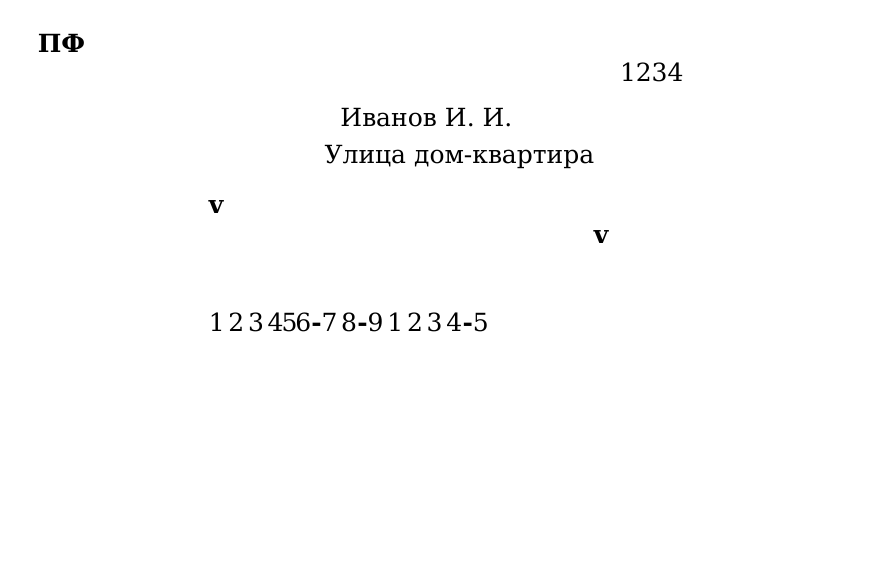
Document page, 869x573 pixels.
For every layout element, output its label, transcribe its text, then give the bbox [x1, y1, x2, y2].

text 1 2 3 456-7 8-9 1 2 3 4-5 [29, 307, 839, 337]
text ПФ [29, 29, 839, 58]
text v [29, 220, 839, 249]
text v [29, 190, 839, 220]
text Улица дом-квартира [29, 141, 839, 170]
text 1234 [29, 58, 839, 87]
text Иванов И. И. [29, 93, 839, 135]
